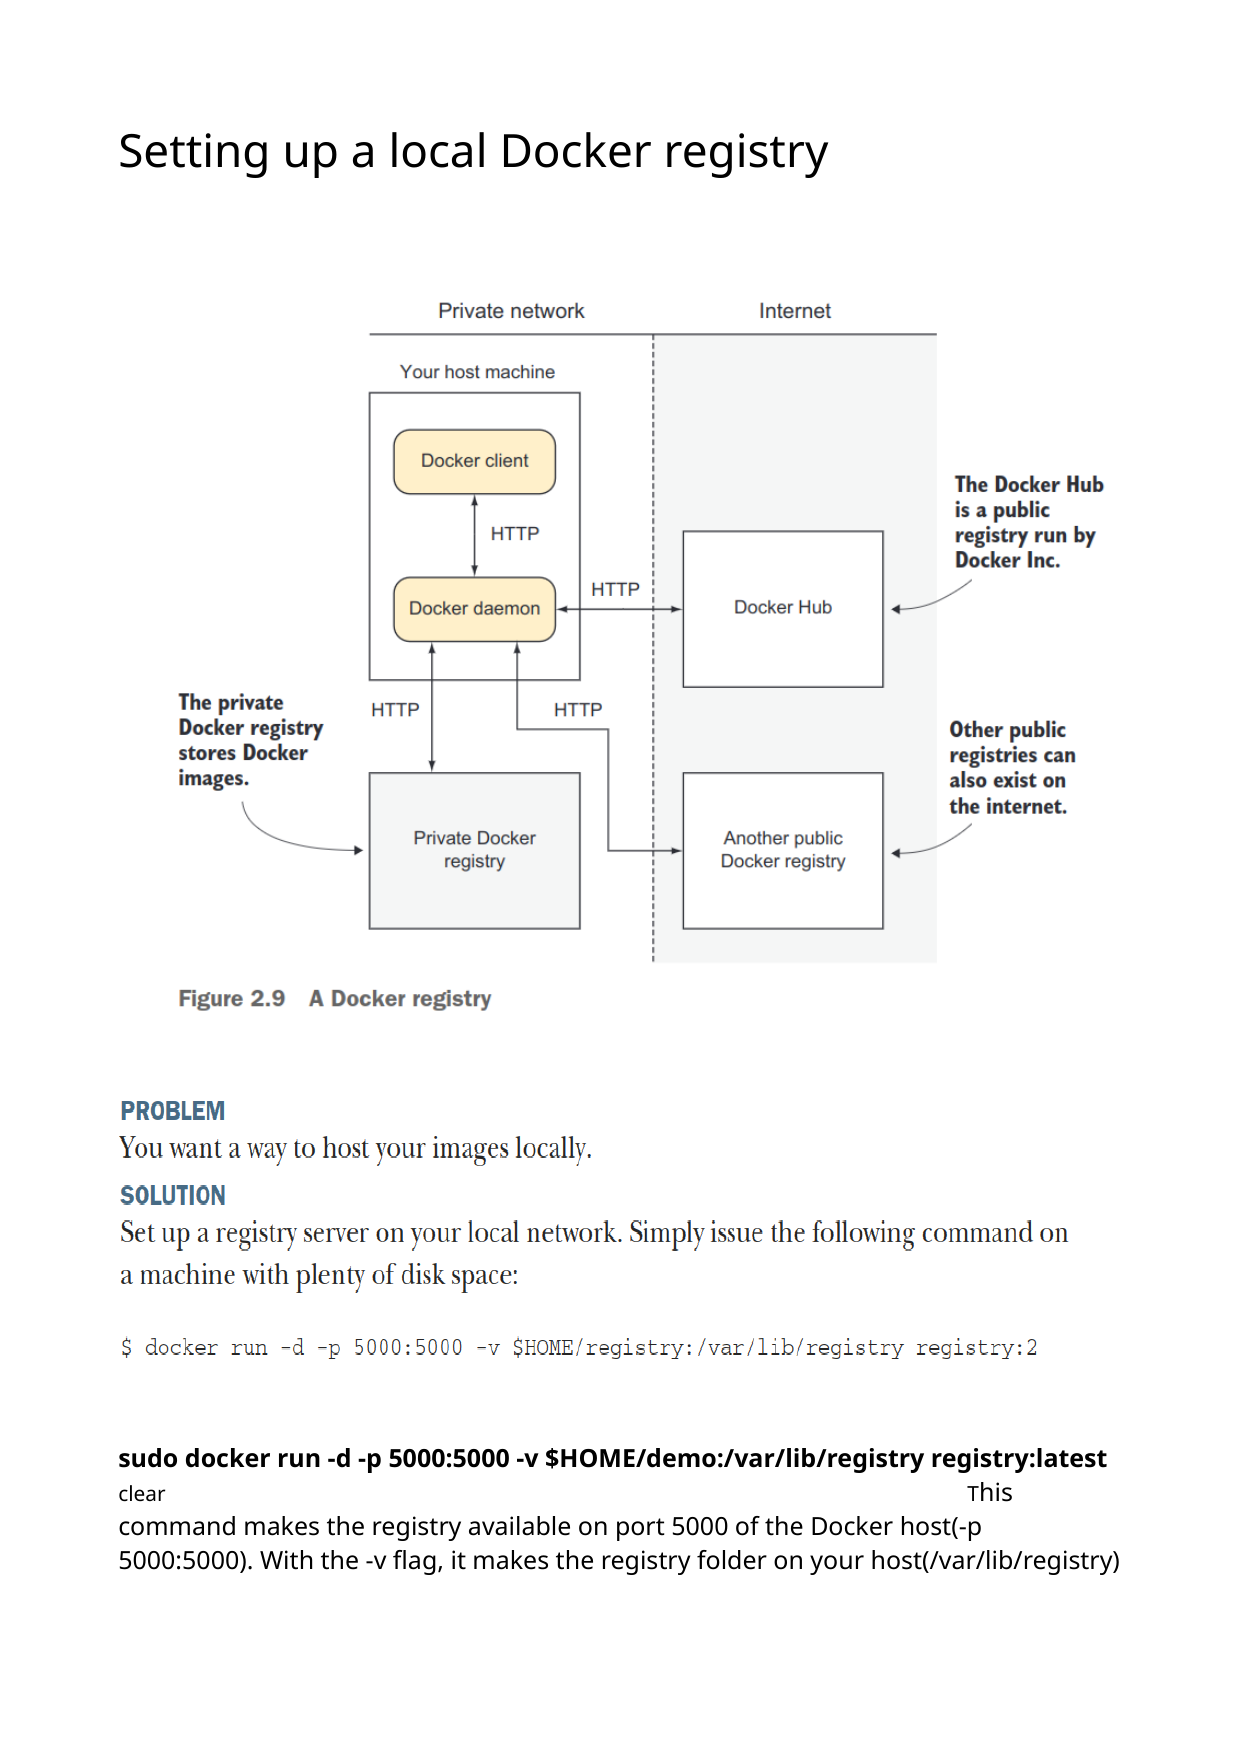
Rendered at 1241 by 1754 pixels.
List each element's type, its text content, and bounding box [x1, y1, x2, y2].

picture [118, 271, 1123, 1026]
text sudo docker run -d -p 5000:5000 -v $HOME/demo:/var/lib/registry registry:latest [118, 1440, 1122, 1474]
picture [98, 1088, 1103, 1384]
text clear This command makes the registry available on port 5000 of the Docker host(-p 5000:5000). With the -v flag, it makes the registry folder on your host(/var/lib/registry) [118, 1474, 1122, 1576]
text Setting up a local Docker registry [118, 118, 1122, 181]
